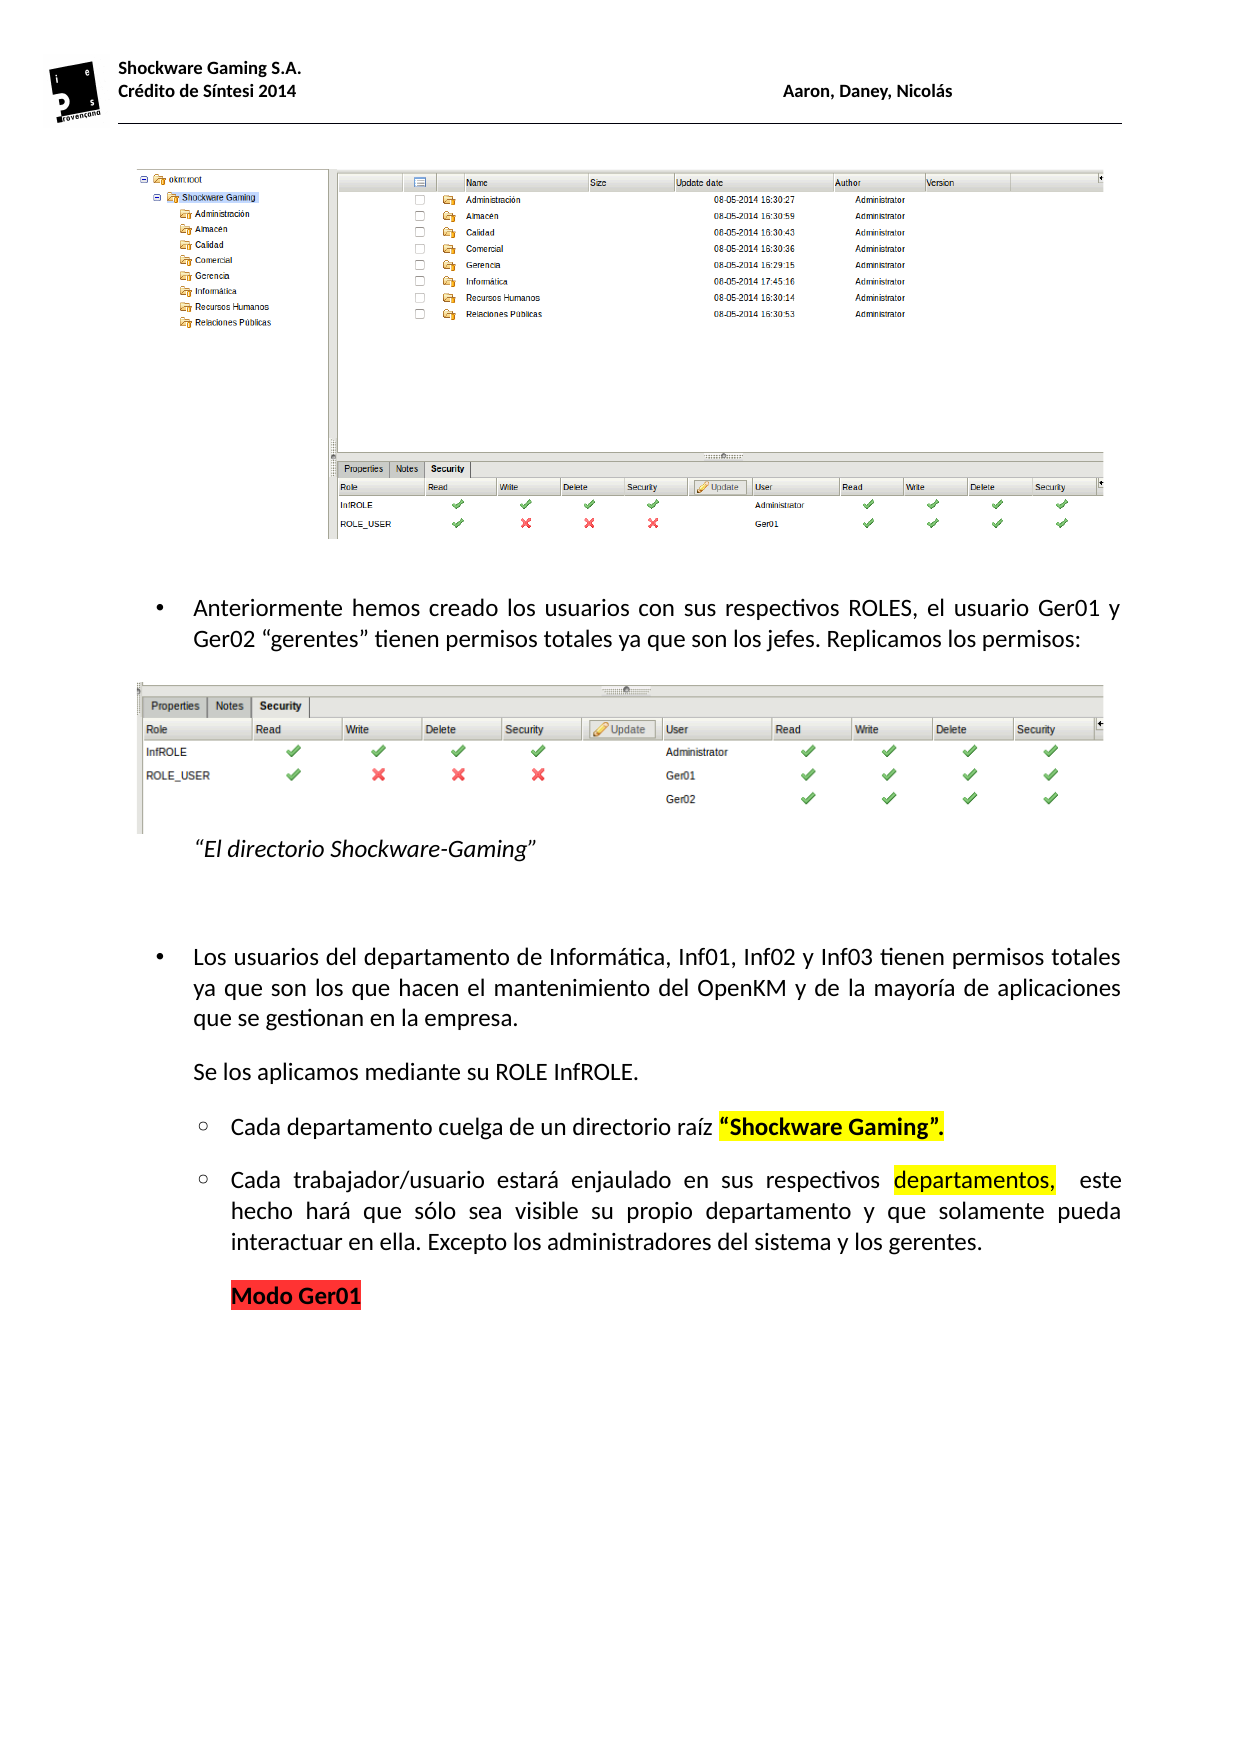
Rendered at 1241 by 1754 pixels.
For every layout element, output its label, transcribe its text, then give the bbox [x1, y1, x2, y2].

list Anteriormente hemos creado los usuarios con sus respectivos ROLES, el usuario Ger01 y Ger02 “gerentes” tienen permisos totales ya que son los jefes. Replicamos los permisos: [156, 592, 1122, 653]
list Los usuarios del departamento de Informática, Inf01, Inf02 y Inf03 tienen permisos totales ya que son los que hacen el mantenimiento del OpenKM y de la mayoría de aplicaciones que se gestionan en la empresa. [156, 941, 1122, 1033]
list Cada departamento cuelga de un directorio raíz “Shockware Gaming”. [193, 1111, 1122, 1141]
picture [136, 682, 1104, 834]
list “El directorio Shockware-Gaming” [156, 677, 1122, 864]
list Se los aplicamos mediante su ROLE InfROLE. [156, 1057, 1122, 1087]
list Modo Ger01 [193, 1280, 1122, 1310]
picture [136, 169, 1104, 539]
list Cada trabajador/usuario estará enjaulado en sus respectivos departamentos, este hecho hará que sólo sea visible su propio departamento y que solamente pueda interactuar en ella. Excepto los administradores del sistema y los gerentes. [193, 1165, 1122, 1256]
picture [43, 54, 110, 128]
